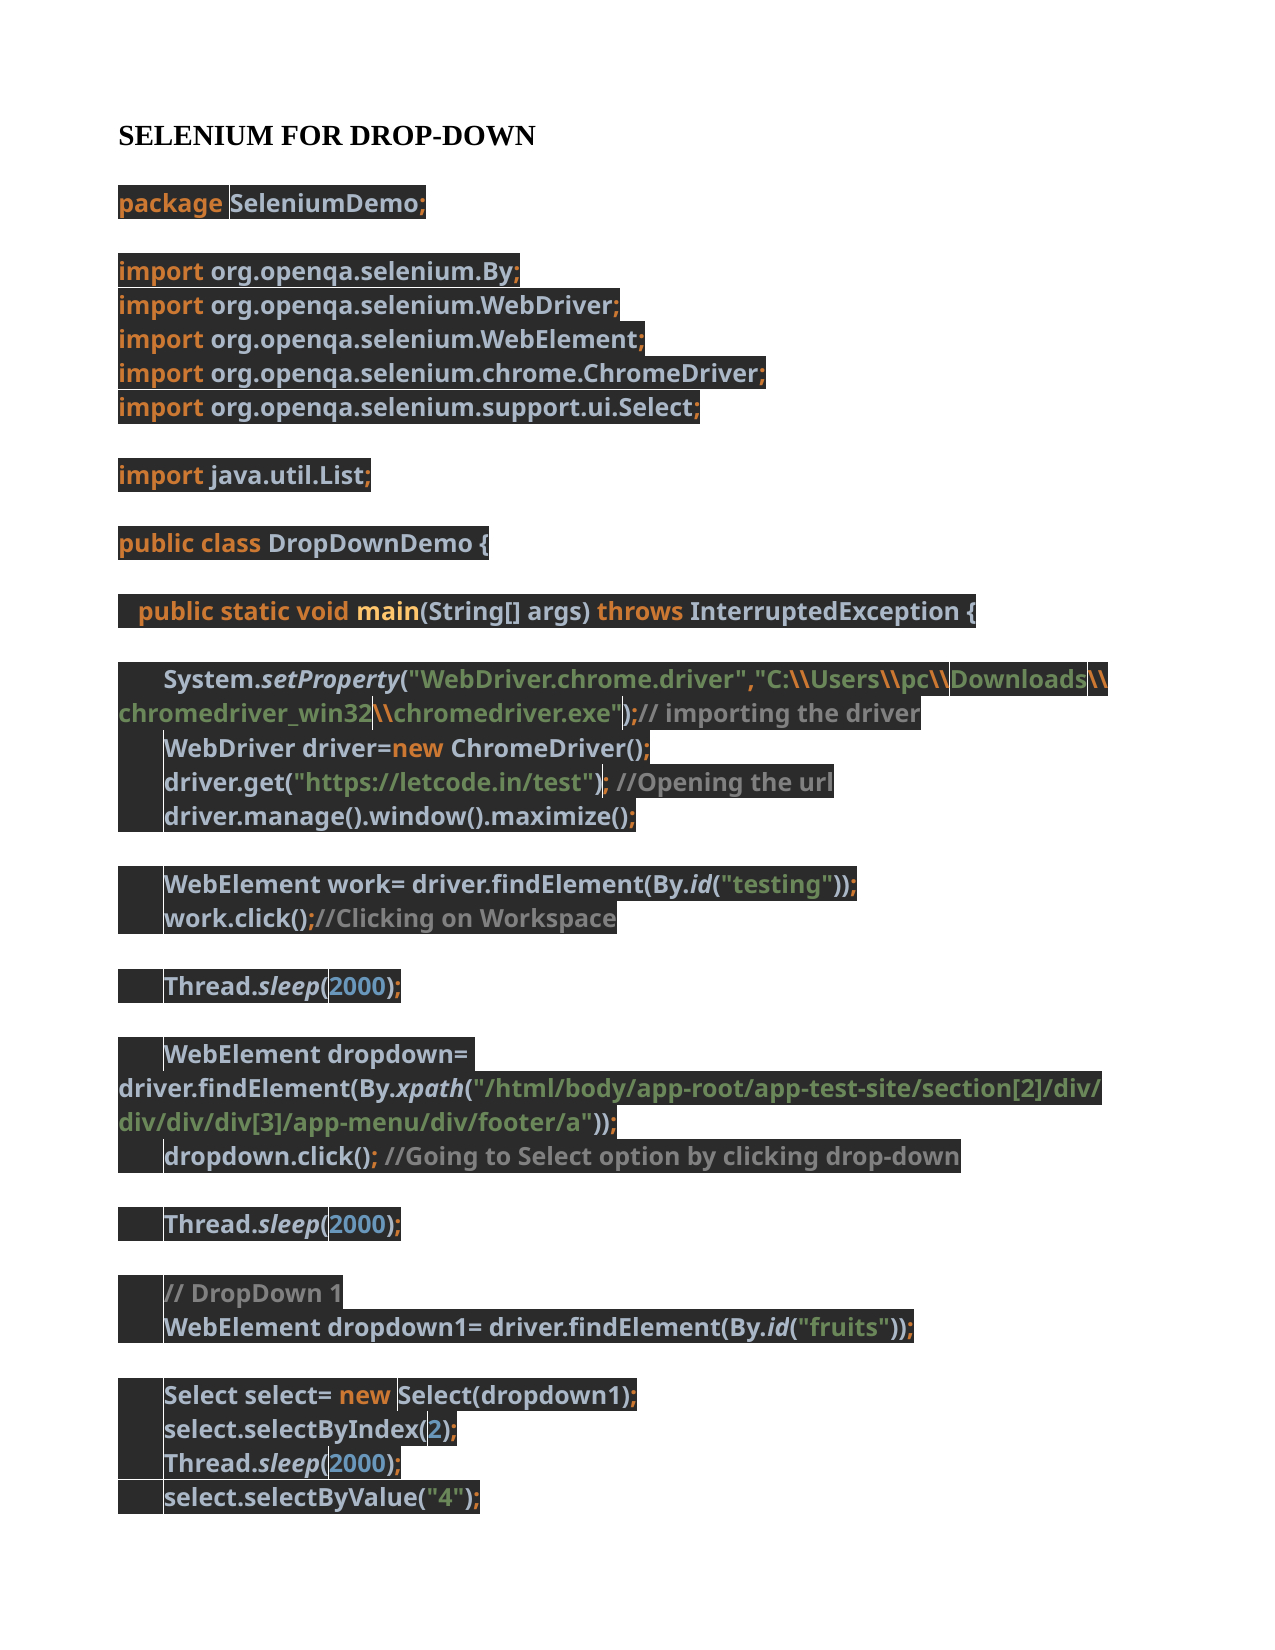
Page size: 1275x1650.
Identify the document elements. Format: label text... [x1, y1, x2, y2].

text SELENIUM FOR DROP-DOWN [118, 118, 1157, 152]
text package SeleniumDemo; import org.openqa.selenium.By; import org.openqa.selenium.WebDriver; import org.openqa.selenium.WebElement; import org.openqa.selenium.chrome.ChromeDriver; import org.openqa.selenium.support.ui.Select; import java.util.List; public class DropDownDemo { public static void main(String[] args) throws InterruptedException { System.setProperty("WebDriver.chrome.driver","C:\\Users\\pc\\Downloads\\chromedriver_win32\\chromedriver.exe");// importing the driver WebDriver driver=new ChromeDriver(); driver.get("https://letcode.in/test"); //Opening the url driver.manage().window().maximize(); WebElement work= driver.findElement(By.id("testing")); work.click();//Clicking on Workspace Thread.sleep(2000); WebElement dropdown= driver.findElement(By.xpath("/html/body/app-root/app-test-site/section[2]/div/div/div/div[3]/app-menu/div/footer/a")); dropdown.click(); //Going to Select option by clicking drop-down Thread.sleep(2000); // DropDown 1 WebElement dropdown1= driver.findElement(By.id("fruits")); Select select= new Select(dropdown1); select.selectByIndex(2); Thread.sleep(2000); select.selectByValue("4"); [118, 185, 1157, 1514]
